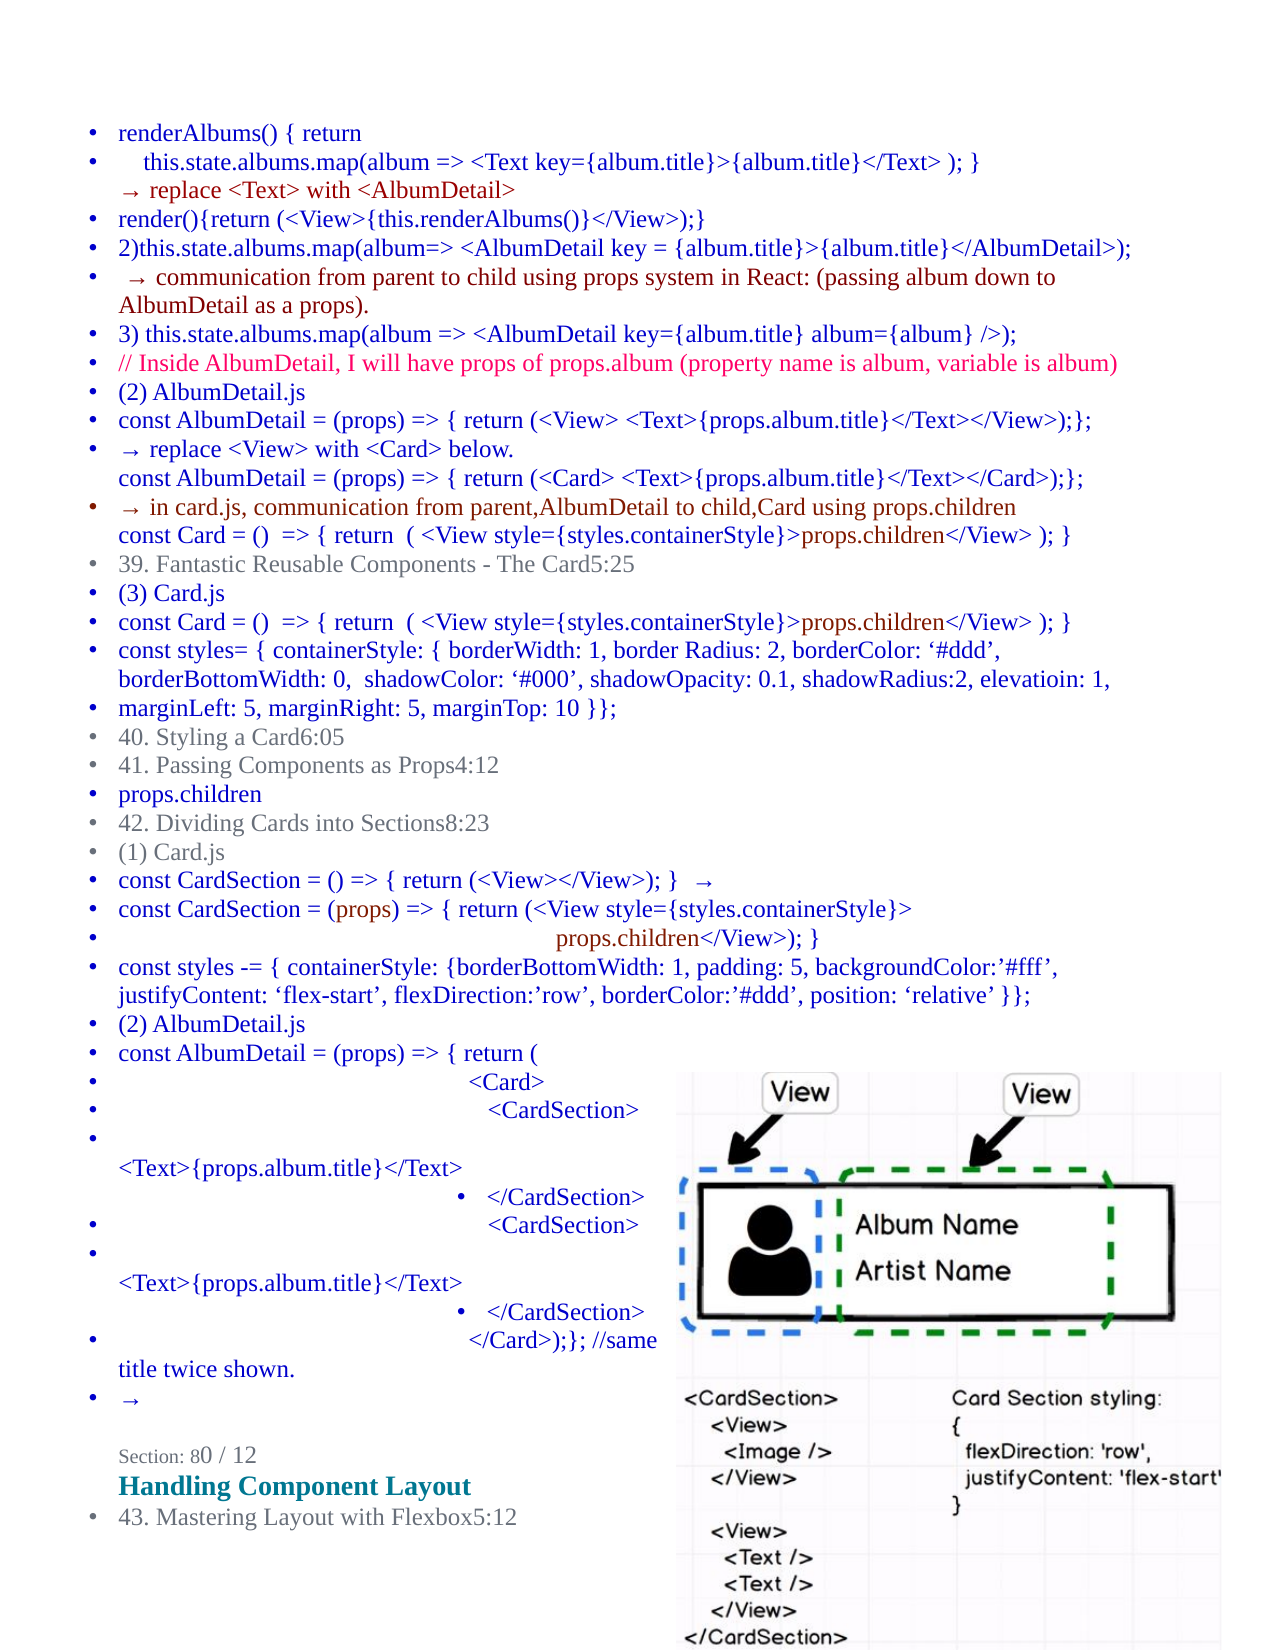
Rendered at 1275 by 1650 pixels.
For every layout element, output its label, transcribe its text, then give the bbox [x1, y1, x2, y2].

list → replace <View> with <Card> below. [118, 434, 1157, 463]
list this.state.albums.map(album => <Text key={album.title}>{album.title}</Text> ); } [118, 147, 1157, 176]
list <CardSection> [118, 1211, 676, 1239]
text Handling Component Layout [118, 1469, 676, 1502]
text Section: 80 / 12 [118, 1441, 676, 1469]
list <Text>{props.album.title}</Text> [118, 1239, 676, 1297]
list // Inside AlbumDetail, I will have props of props.album (property name is album, variable is album) [118, 348, 1157, 377]
list const CardSection = (props) => { return (<View style={styles.containerStyle}> [118, 894, 1157, 923]
list → replace <Text> with <AlbumDetail> [118, 176, 1157, 204]
list (2) AlbumDetail.js [118, 377, 1157, 406]
list 42. Dividing Cards into Sections8:23 [118, 808, 1157, 837]
list (2) AlbumDetail.js [118, 1009, 1157, 1038]
list marginLeft: 5, marginRight: 5, marginTop: 10 }}; [118, 693, 1157, 722]
list const AlbumDetail = (props) => { return (<Card> <Text>{props.album.title}</Text></Card>);}; [118, 463, 1157, 492]
list (3) Card.js [118, 578, 1157, 607]
list const styles -= { containerStyle: {borderBottomWidth: 1, padding: 5, backgroundColor:’#fff’, justifyContent: ‘flex-start’, flexDirection:’row’, borderColor:’#ddd’, position: ‘relative’ }}; [118, 952, 1157, 1009]
list const Card = () => { return ( <View style={styles.containerStyle}>props.children</View> ); } [118, 521, 1157, 549]
list 40. Styling a Card6:05 [118, 722, 1157, 751]
list const AlbumDetail = (props) => { return (<View> <Text>{props.album.title}</Text></View>);}; [118, 406, 1157, 434]
list 43. Mastering Layout with Flexbox5:12 [118, 1502, 676, 1531]
list <CardSection> [118, 1096, 676, 1124]
list → [118, 1383, 676, 1412]
list 39. Fantastic Reusable Components - The Card5:25 [118, 549, 1157, 578]
list const CardSection = () => { return (<View></View>); } → [118, 866, 1157, 894]
picture [676, 1072, 1222, 1650]
list 2)this.state.albums.map(album=> <AlbumDetail key = {album.title}>{album.title}</AlbumDetail>); [118, 233, 1157, 262]
list </CardSection> [457, 1182, 676, 1211]
list const AlbumDetail = (props) => { return ( [118, 1038, 1157, 1067]
list const styles= { containerStyle: { borderWidth: 1, border Radius: 2, borderColor: ‘#ddd’, borderBottomWidth: 0, shadowColor: ‘#000’, shadowOpacity: 0.1, shadowRadius:2, elevatioin: 1, [118, 636, 1157, 693]
list <Card> [118, 1067, 1157, 1096]
list 3) this.state.albums.map(album => <AlbumDetail key={album.title} album={album} />); [118, 319, 1157, 348]
list render(){return (<View>{this.renderAlbums()}</View>);} [118, 204, 1157, 233]
list props.children</View>); } [118, 923, 1157, 952]
list → communication from parent to child using props system in React: (passing album down to AlbumDetail as a props). [118, 262, 1157, 319]
list props.children [118, 779, 1157, 808]
list const Card = () => { return ( <View style={styles.containerStyle}>props.children</View> ); } [118, 607, 1157, 636]
list → in card.js, communication from parent,AlbumDetail to child,Card using props.children [118, 492, 1157, 521]
list (1) Card.js [118, 837, 1157, 866]
list </Card>);}; //same title twice shown. [118, 1326, 676, 1383]
list </CardSection> [457, 1297, 676, 1326]
list 41. Passing Components as Props4:12 [118, 751, 1157, 779]
list <Text>{props.album.title}</Text> [118, 1124, 676, 1182]
list renderAlbums() { return [118, 118, 1157, 147]
